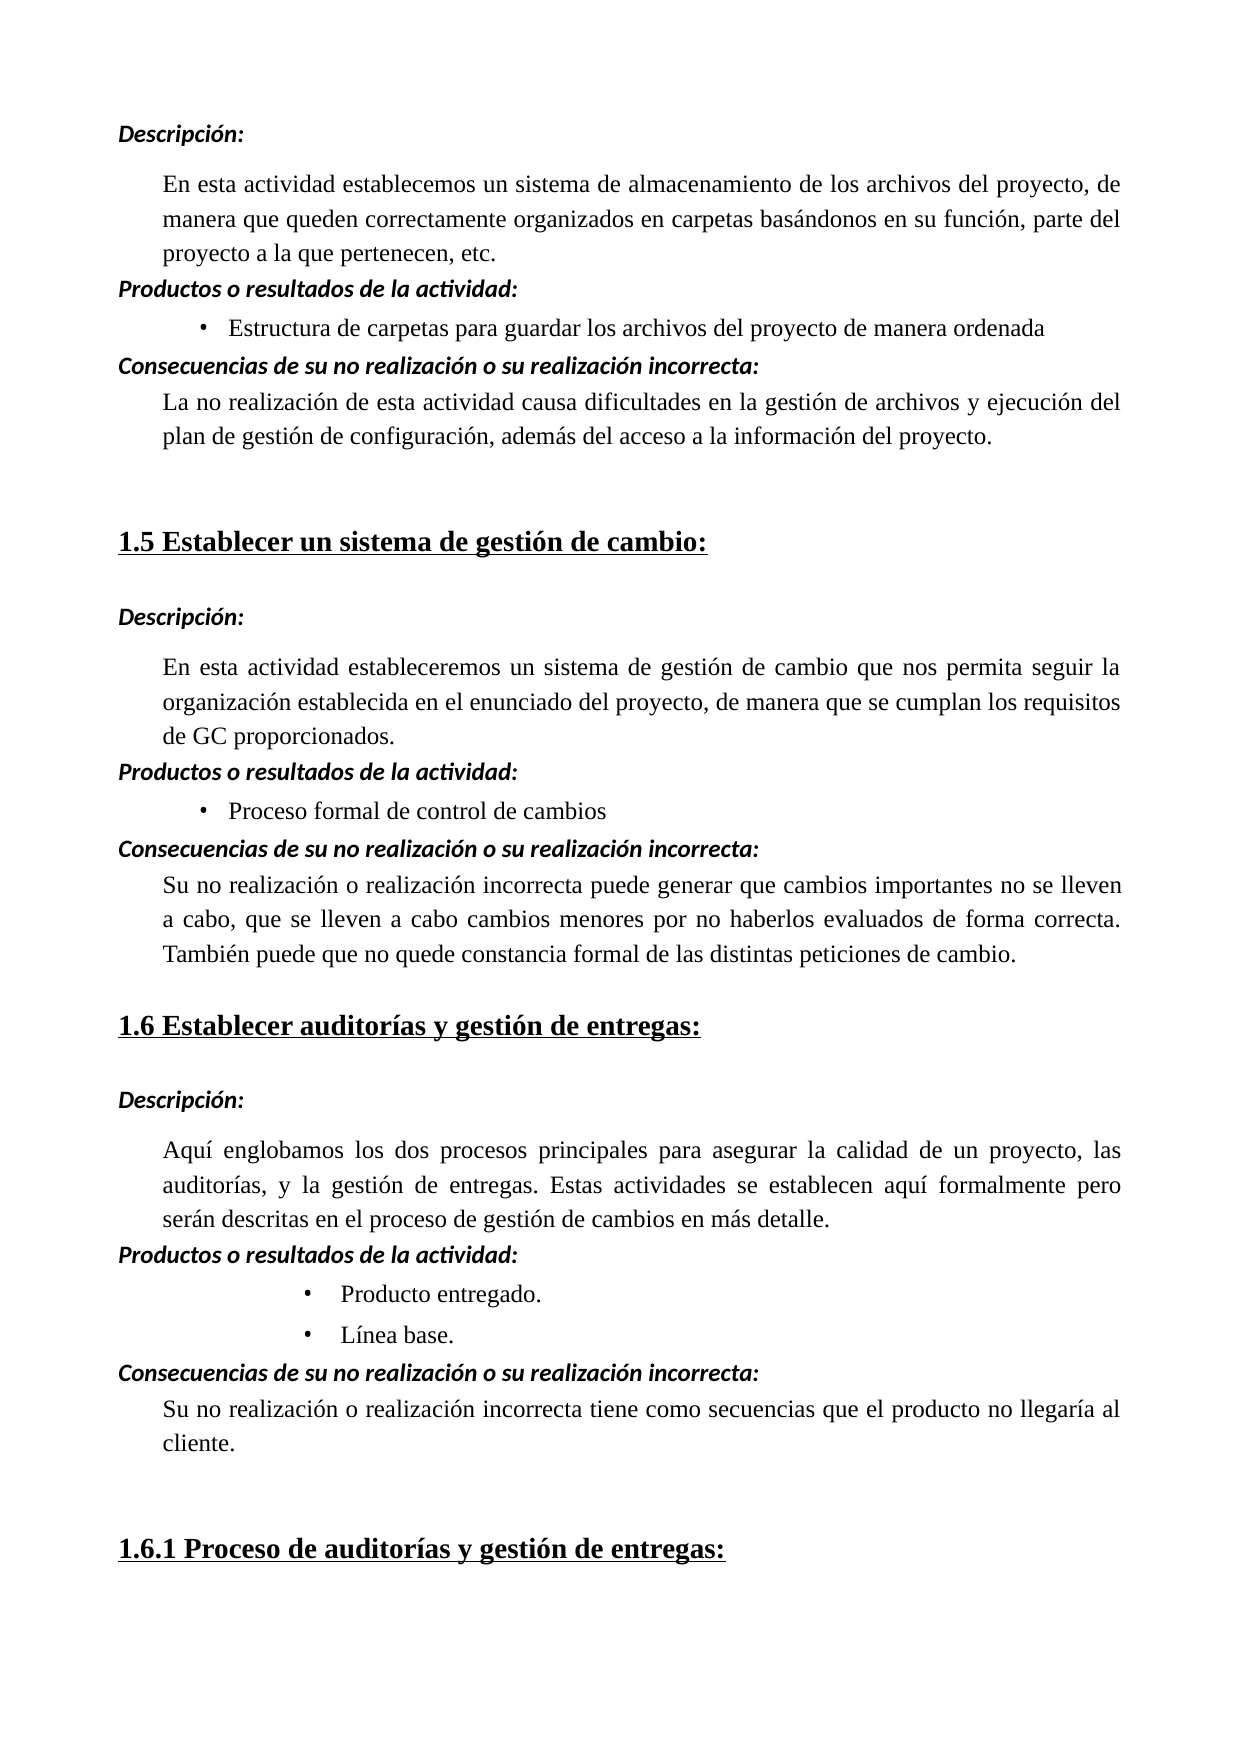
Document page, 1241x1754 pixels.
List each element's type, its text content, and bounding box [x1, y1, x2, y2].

list Proceso formal de control de cambios [199, 792, 1122, 826]
text 1.6.1 Proceso de auditorías y gestión de entregas: [118, 1532, 1122, 1565]
text Consecuencias de su no realización o su realización incorrecta: [118, 833, 1122, 864]
list Línea base. [303, 1316, 1122, 1350]
text Consecuencias de su no realización o su realización incorrecta: [118, 350, 1122, 381]
text Descripción: [118, 601, 1122, 632]
text Descripción: [118, 1084, 1122, 1115]
text Aquí englobamos los dos procesos principales para asegurar la calidad de un proyecto, las auditorías, y la gestión de entregas. Estas actividades se establecen aquí formalmente pero serán descritas en el proceso de gestión de cambios en más detalle. [162, 1136, 1122, 1233]
list Producto entregado. [303, 1276, 1122, 1309]
text Su no realización o realización incorrecta puede generar que cambios importantes no se lleven a cabo, que se lleven a cabo cambios menores por no haberlos evaluados de forma correcta. También puede que no quede constancia formal de las distintas peticiones de cambio. [162, 870, 1122, 967]
text Su no realización o realización incorrecta tiene como secuencias que el producto no llegaría al cliente. [162, 1394, 1122, 1457]
text Consecuencias de su no realización o su realización incorrecta: [118, 1357, 1122, 1388]
text Productos o resultados de la actividad: [118, 1239, 1122, 1269]
text Productos o resultados de la actividad: [118, 273, 1122, 303]
text Productos o resultados de la actividad: [118, 756, 1122, 786]
text En esta actividad estableceremos un sistema de gestión de cambio que nos permita seguir la organización establecida en el enunciado del proyecto, de manera que se cumplan los requisitos de GC proporcionados. [162, 652, 1122, 750]
text En esta actividad establecemos un sistema de almacenamiento de los archivos del proyecto, de manera que queden correctamente organizados en carpetas basándonos en su función, parte del proyecto a la que pertenecen, etc. [162, 169, 1122, 267]
text Descripción: [118, 118, 1122, 149]
text 1.5 Establecer un sistema de gestión de cambio: [118, 524, 1122, 558]
text 1.6 Establecer auditorías y gestión de entregas: [118, 1008, 1122, 1041]
text La no realización de esta actividad causa dificultades en la gestión de archivos y ejecución del plan de gestión de configuración, además del acceso a la información del proyecto. [162, 387, 1122, 450]
list Estructura de carpetas para guardar los archivos del proyecto de manera ordenada [199, 309, 1122, 343]
